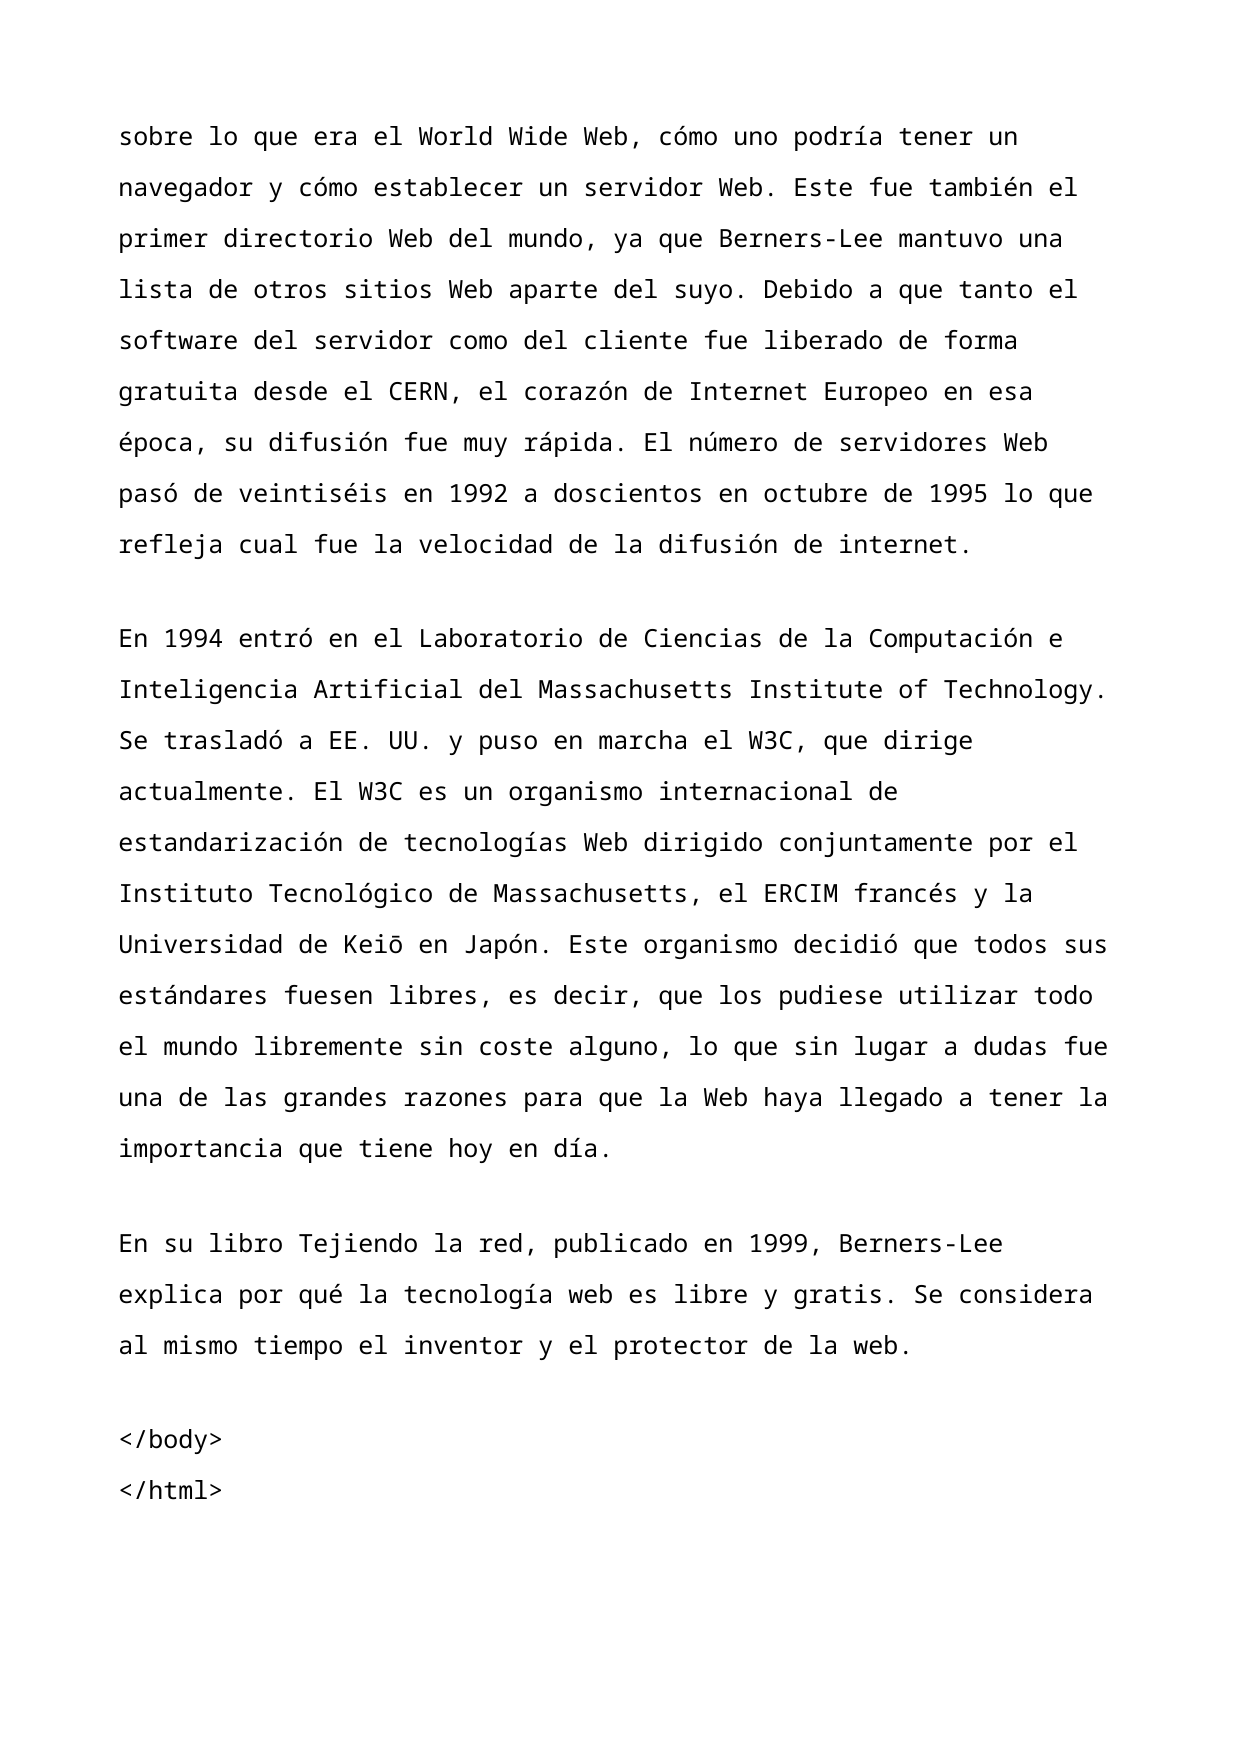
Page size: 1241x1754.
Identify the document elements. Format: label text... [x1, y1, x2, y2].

text En 1994 entró en el Laboratorio de Ciencias de la Computación e Inteligencia Artificial del Massachusetts Institute of Technology. Se trasladó a EE. UU. y puso en marcha el W3C, que dirige actualmente. El W3C es un organismo internacional de estandarización de tecnologías Web dirigido conjuntamente por el Instituto Tecnológico de Massachusetts, el ERCIM francés y la Universidad de Keiō en Japón. Este organismo decidió que todos sus estándares fuesen libres, es decir, que los pudiese utilizar todo el mundo libremente sin coste alguno, lo que sin lugar a dudas fue una de las grandes razones para que la Web haya llegado a tener la importancia que tiene hoy en día. [118, 621, 1122, 1165]
text sobre lo que era el World Wide Web, cómo uno podría tener un navegador y cómo establecer un servidor Web. Este fue también el primer directorio Web del mundo, ya que Berners-Lee mantuvo una lista de otros sitios Web aparte del suyo. Debido a que tanto el software del servidor como del cliente fue liberado de forma gratuita desde el CERN, el corazón de Internet Europeo en esa época, su difusión fue muy rápida. El número de servidores Web pasó de veintiséis en 1992 a doscientos en octubre de 1995 lo que refleja cual fue la velocidad de la difusión de internet. [118, 118, 1122, 561]
text En su libro Tejiendo la red, publicado en 1999, Berners-Lee explica por qué la tecnología web es libre y gratis. Se considera al mismo tiempo el inventor y el protector de la web. [118, 1225, 1122, 1361]
text </body> [118, 1421, 1122, 1456]
text </html> [118, 1472, 1122, 1507]
